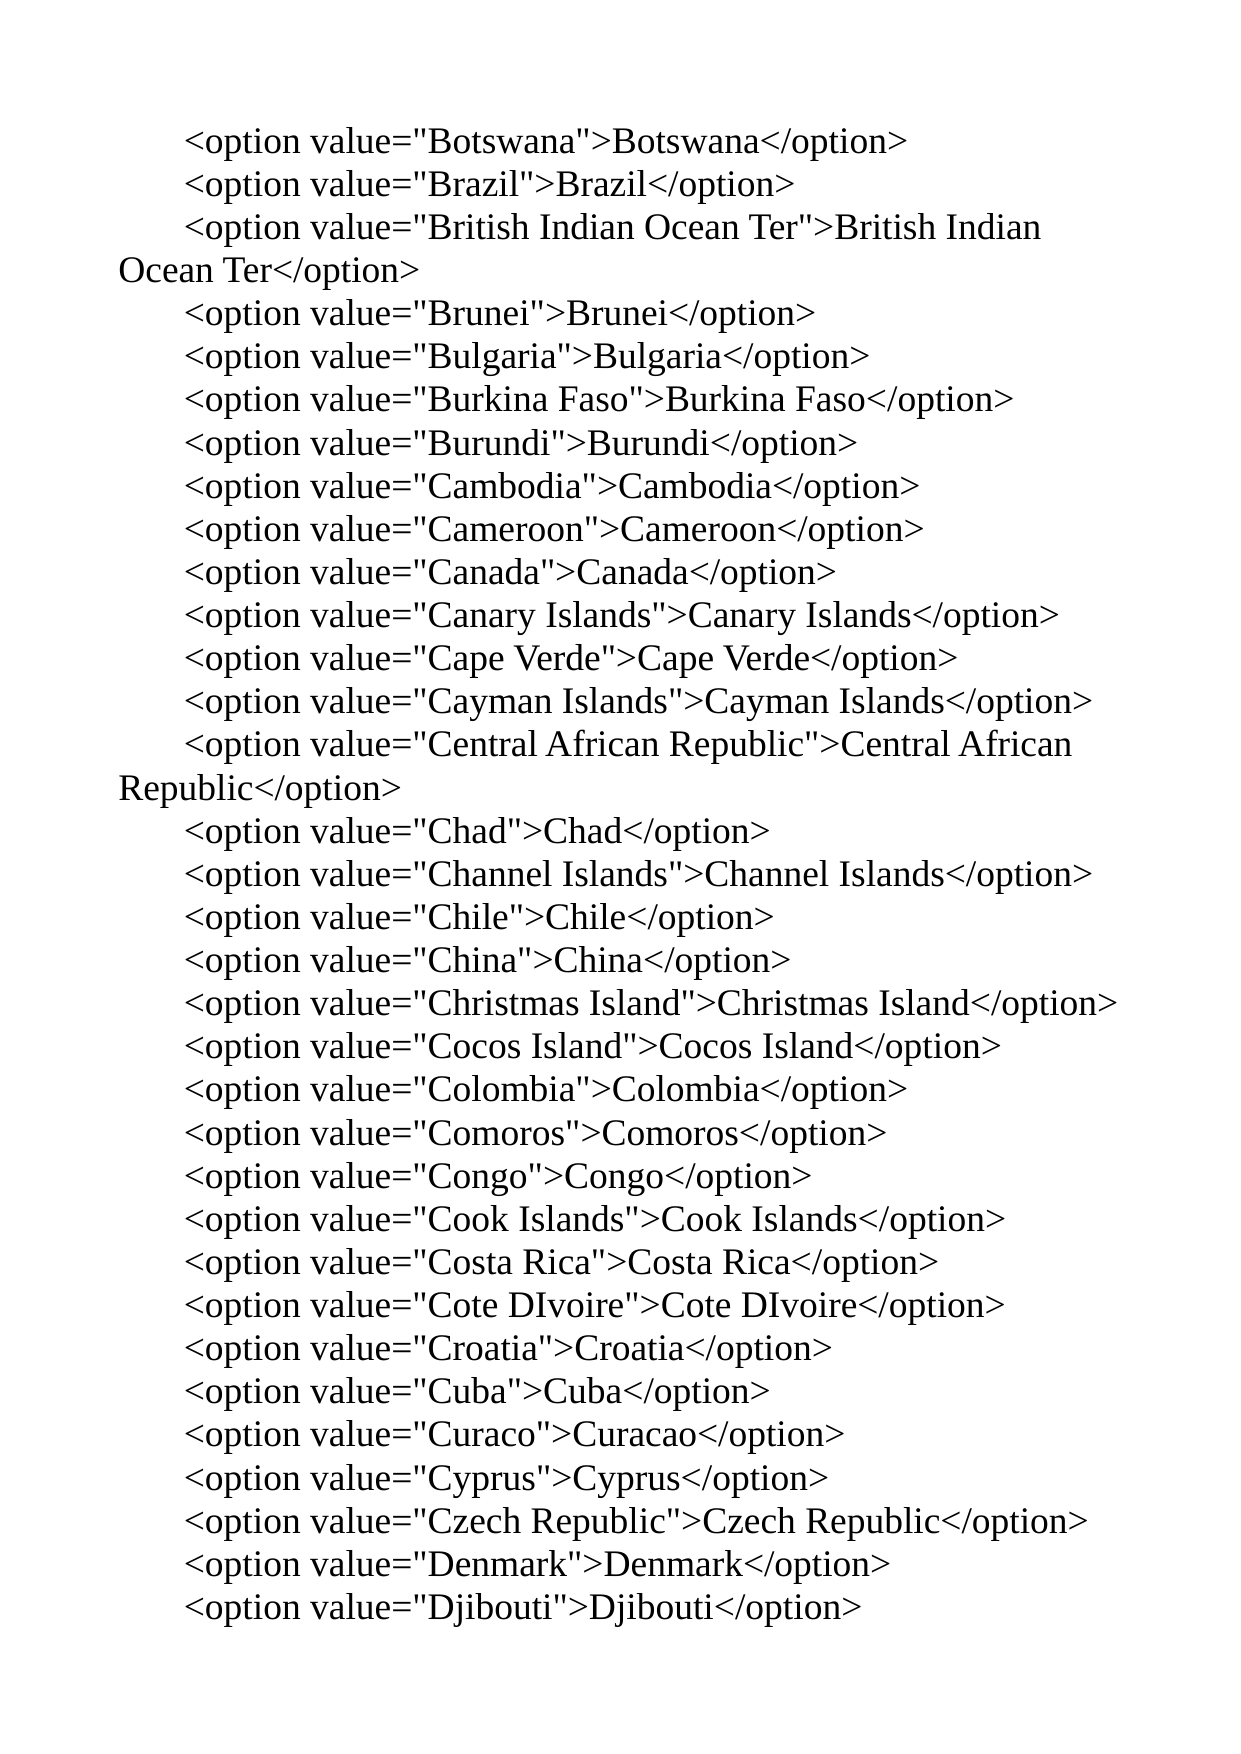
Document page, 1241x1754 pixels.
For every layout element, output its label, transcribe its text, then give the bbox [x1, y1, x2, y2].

text <option value="Brunei">Brunei</option> [118, 291, 1122, 334]
text <option value="Burundi">Burundi</option> [118, 420, 1122, 463]
text <option value="Congo">Congo</option> [118, 1153, 1122, 1196]
text <option value="Comoros">Comoros</option> [118, 1110, 1122, 1153]
text <option value="Cape Verde">Cape Verde</option> [118, 636, 1122, 679]
text <option value="British Indian Ocean Ter">British Indian Ocean Ter</option> [118, 204, 1122, 291]
text <option value="Costa Rica">Costa Rica</option> [118, 1239, 1122, 1282]
text <option value="Cyprus">Cyprus</option> [118, 1455, 1122, 1498]
text <option value="Christmas Island">Christmas Island</option> [118, 981, 1122, 1024]
text <option value="Denmark">Denmark</option> [118, 1541, 1122, 1584]
text <option value="Cuba">Cuba</option> [118, 1369, 1122, 1412]
text <option value="Cayman Islands">Cayman Islands</option> [118, 679, 1122, 722]
text <option value="Chad">Chad</option> [118, 808, 1122, 851]
text <option value="China">China</option> [118, 937, 1122, 981]
text <option value="Botswana">Botswana</option> [118, 118, 1122, 161]
text <option value="Brazil">Brazil</option> [118, 161, 1122, 204]
text <option value="Croatia">Croatia</option> [118, 1326, 1122, 1369]
text <option value="Bulgaria">Bulgaria</option> [118, 334, 1122, 377]
text <option value="Cambodia">Cambodia</option> [118, 463, 1122, 506]
text <option value="Chile">Chile</option> [118, 894, 1122, 937]
text <option value="Canada">Canada</option> [118, 549, 1122, 592]
text <option value="Canary Islands">Canary Islands</option> [118, 592, 1122, 636]
text <option value="Cook Islands">Cook Islands</option> [118, 1196, 1122, 1239]
text <option value="Curaco">Curacao</option> [118, 1412, 1122, 1455]
text <option value="Burkina Faso">Burkina Faso</option> [118, 377, 1122, 420]
text <option value="Djibouti">Djibouti</option> [118, 1584, 1122, 1627]
text <option value="Channel Islands">Channel Islands</option> [118, 851, 1122, 894]
text <option value="Cote DIvoire">Cote DIvoire</option> [118, 1282, 1122, 1326]
text <option value="Colombia">Colombia</option> [118, 1067, 1122, 1110]
text <option value="Czech Republic">Czech Republic</option> [118, 1498, 1122, 1541]
text <option value="Central African Republic">Central African Republic</option> [118, 722, 1122, 808]
text <option value="Cocos Island">Cocos Island</option> [118, 1024, 1122, 1067]
text <option value="Cameroon">Cameroon</option> [118, 506, 1122, 549]
